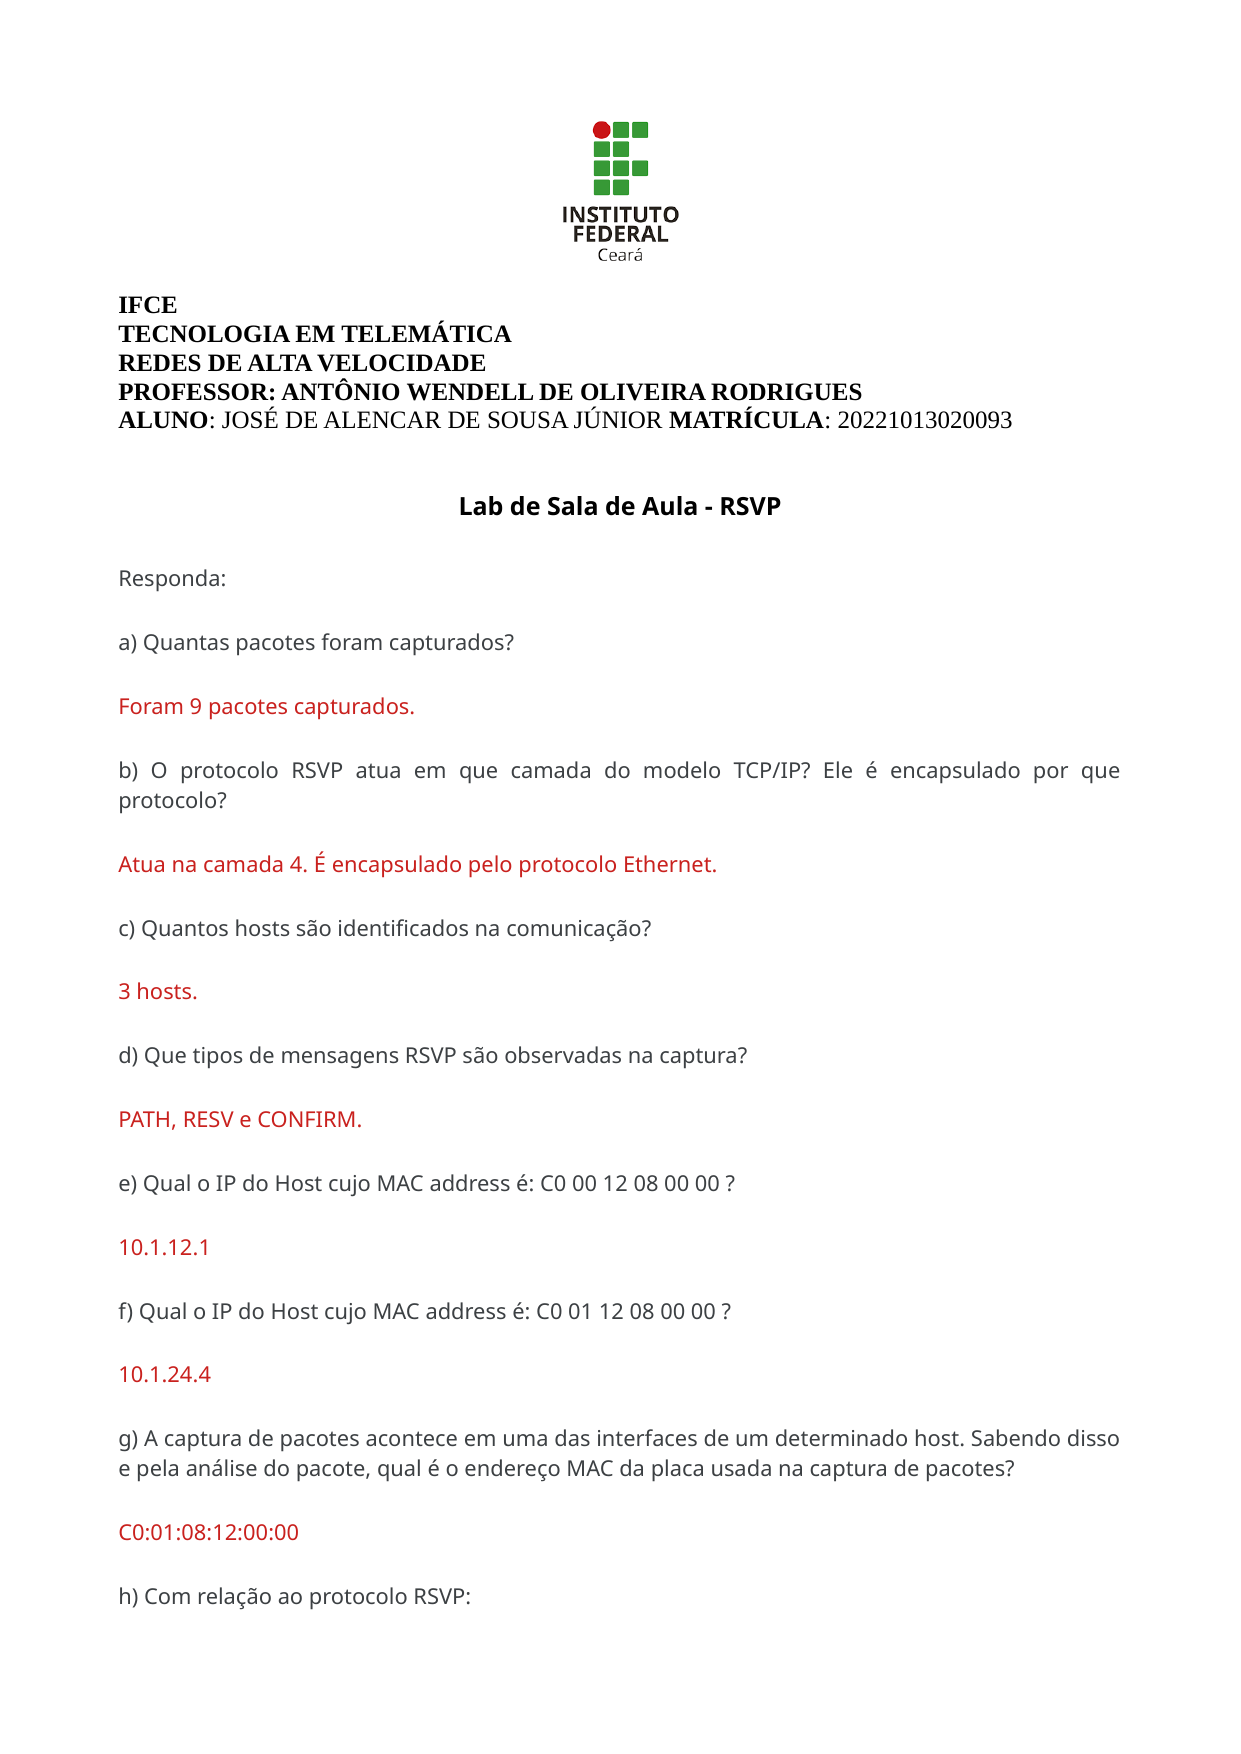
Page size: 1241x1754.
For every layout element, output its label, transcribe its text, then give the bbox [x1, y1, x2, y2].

text f) Qual o IP do Host cujo MAC address é: C0 01 12 08 00 00 ? [118, 1262, 1122, 1325]
text d) Que tipos de mensagens RSVP são observadas na captura? [118, 1040, 1122, 1070]
text 10.1.12.1 [118, 1232, 1122, 1262]
text h) Com relação ao protocolo RSVP: [118, 1547, 1122, 1611]
text c) Quantos hosts são identificados na comunicação? [118, 912, 1122, 942]
text b) O protocolo RSVP atua em que camada do modelo TCP/IP? Ele é encapsulado por que protocolo? [118, 755, 1122, 814]
picture [514, 118, 726, 268]
text C0:01:08:12:00:00 [118, 1517, 1122, 1547]
text REDES DE ALTA VELOCIDADE [118, 348, 1122, 377]
text a) Quantas pacotes foram capturados? [118, 593, 1122, 657]
text Foram 9 pacotes capturados. [118, 691, 1122, 721]
text PATH, RESV e CONFIRM. [118, 1104, 1122, 1134]
text Atua na camada 4. É encapsulado pelo protocolo Ethernet. [118, 849, 1122, 878]
text TECNOLOGIA EM TELEMÁTICA [118, 319, 1122, 348]
text Responda: [118, 563, 1122, 593]
text 10.1.24.4 [118, 1359, 1122, 1389]
text e) Qual o IP do Host cujo MAC address é: C0 00 12 08 00 00 ? [118, 1134, 1122, 1198]
text ALUNO: JOSÉ DE ALENCAR DE SOUSA JÚNIOR MATRÍCULA: 20221013020093 [118, 406, 1122, 434]
text g) A captura de pacotes acontece em uma das interfaces de um determinado host. Sabendo disso e pela análise do pacote, qual é o endereço MAC da placa usada na captura de pacotes? [118, 1389, 1122, 1483]
subtitle Lab de Sala de Aula - RSVP [118, 488, 1122, 522]
text PROFESSOR: ANTÔNIO WENDELL DE OLIVEIRA RODRIGUES [118, 377, 1122, 406]
text IFCE [118, 291, 1122, 319]
text 3 hosts. [118, 976, 1122, 1006]
